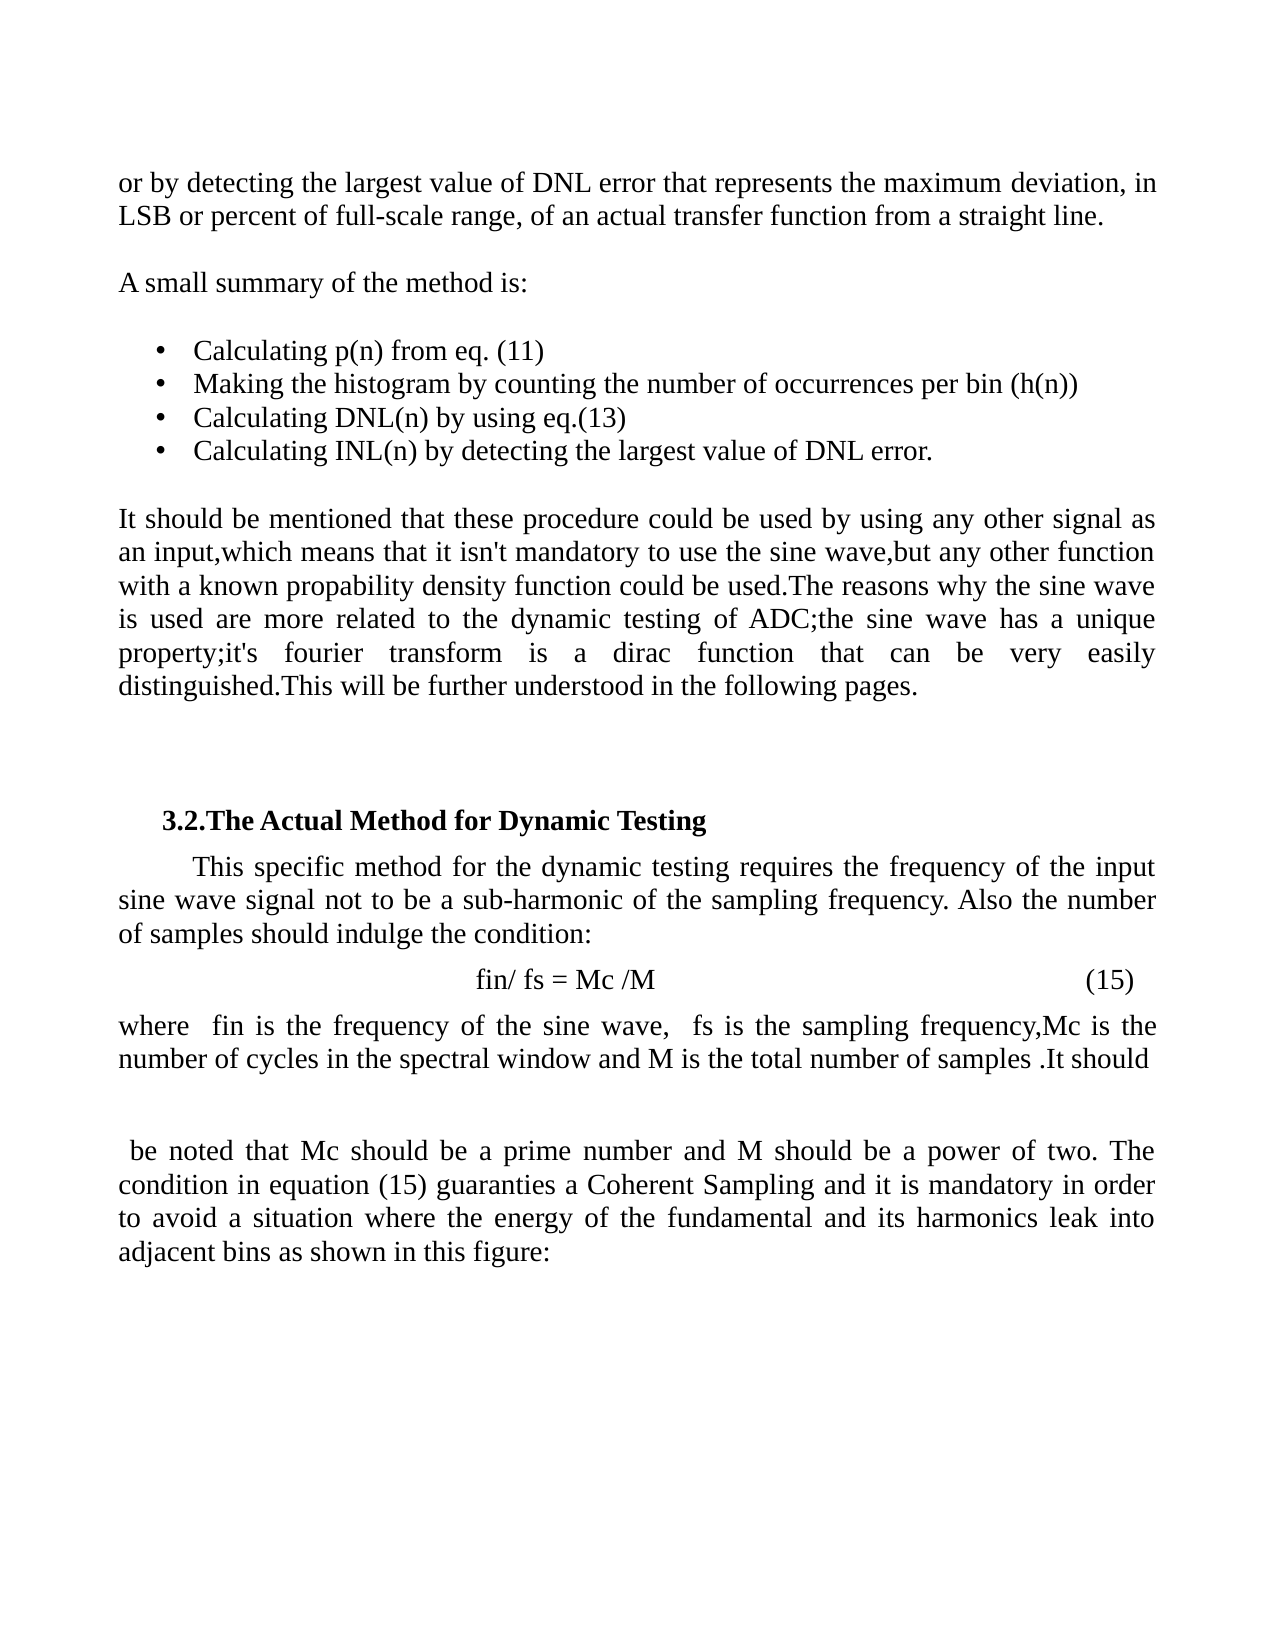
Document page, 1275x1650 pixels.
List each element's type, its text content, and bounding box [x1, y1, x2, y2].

text This specific method for the dynamic testing requires the frequency of the input sine wave signal not to be a sub-harmonic of the sampling frequency. Also the number of samples should indulge the condition: [118, 849, 1157, 949]
list Calculating INL(n) by detecting the largest value of DNL error. [156, 433, 1157, 467]
list Making the histogram by counting the number of occurrences per bin (h(n)) [156, 366, 1157, 400]
list Calculating p(n) from eq. (11) [156, 333, 1157, 366]
text fin/ fs = Mc /M (15) [118, 962, 1157, 995]
text A small summary of the method is: [118, 266, 1157, 299]
list Calculating DNL(n) by using eq.(13) [156, 400, 1157, 433]
text 3.2.The Actual Method for Dynamic Testing [118, 803, 1157, 836]
text or by detecting the largest value of DNL error that represents the maximum deviation, in LSB or percent of full-scale range, of an actual transfer function from a straight line. [118, 165, 1157, 232]
text be noted that Mc should be a prime number and M should be a power of two. The condition in equation (15) guaranties a Coherent Sampling and it is mandatory in order to avoid a situation where the energy of the fundamental and its harmonics leak into adjacent bins as shown in this figure: [118, 1133, 1157, 1268]
text where fin is the frequency of the sine wave, fs is the sampling frequency,Mc is the number of cycles in the spectral window and M is the total number of samples .It should [118, 1008, 1157, 1075]
text It should be mentioned that these procedure could be used by using any other signal as an input,which means that it isn't mandatory to use the sine wave,but any other function with a known propability density function could be used.The reasons why the sine wave is used are more related to the dynamic testing of ADC;the sine wave has a unique property;it's fourier transform is a dirac function that can be very easily distinguished.This will be further understood in the following pages. [118, 501, 1157, 702]
